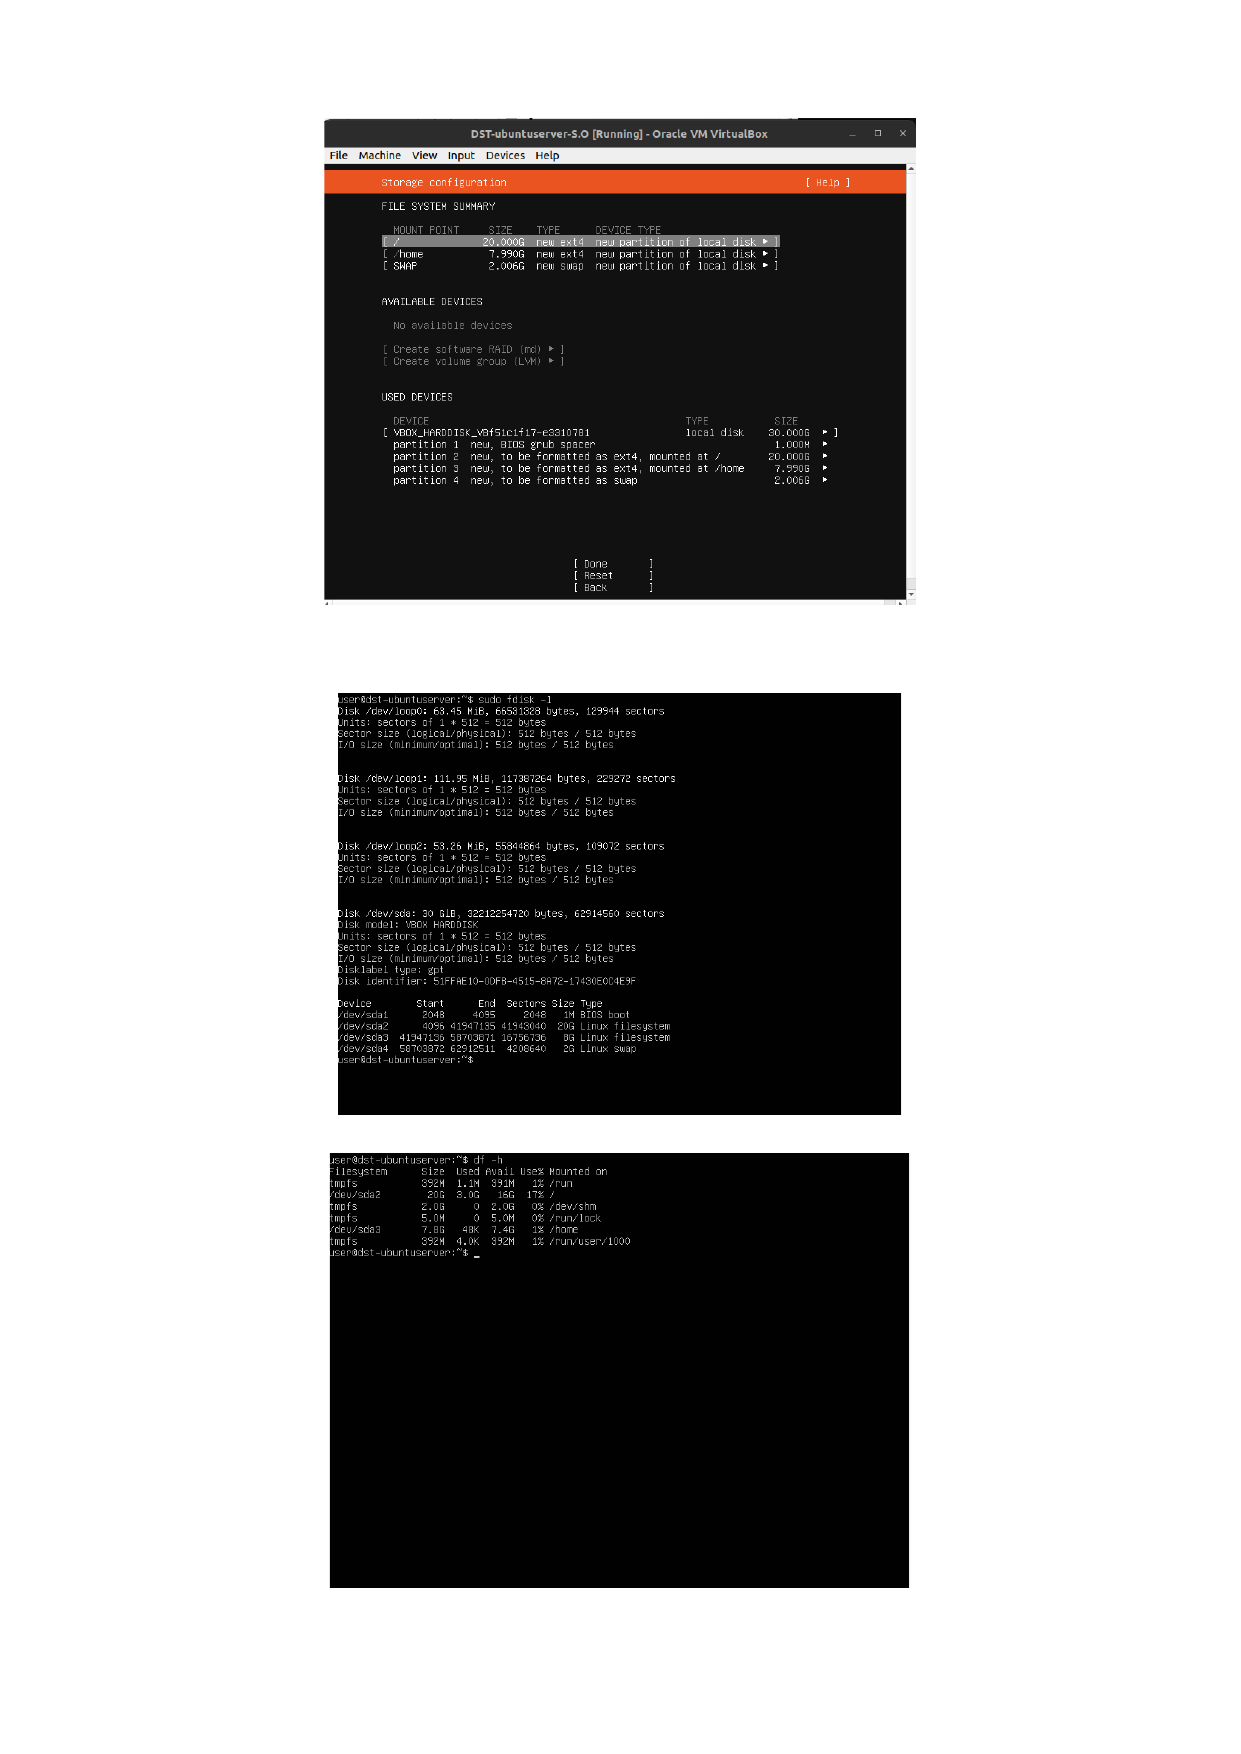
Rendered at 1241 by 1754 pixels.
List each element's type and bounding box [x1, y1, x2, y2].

picture [324, 118, 916, 605]
picture [338, 693, 903, 1115]
picture [329, 1153, 911, 1588]
